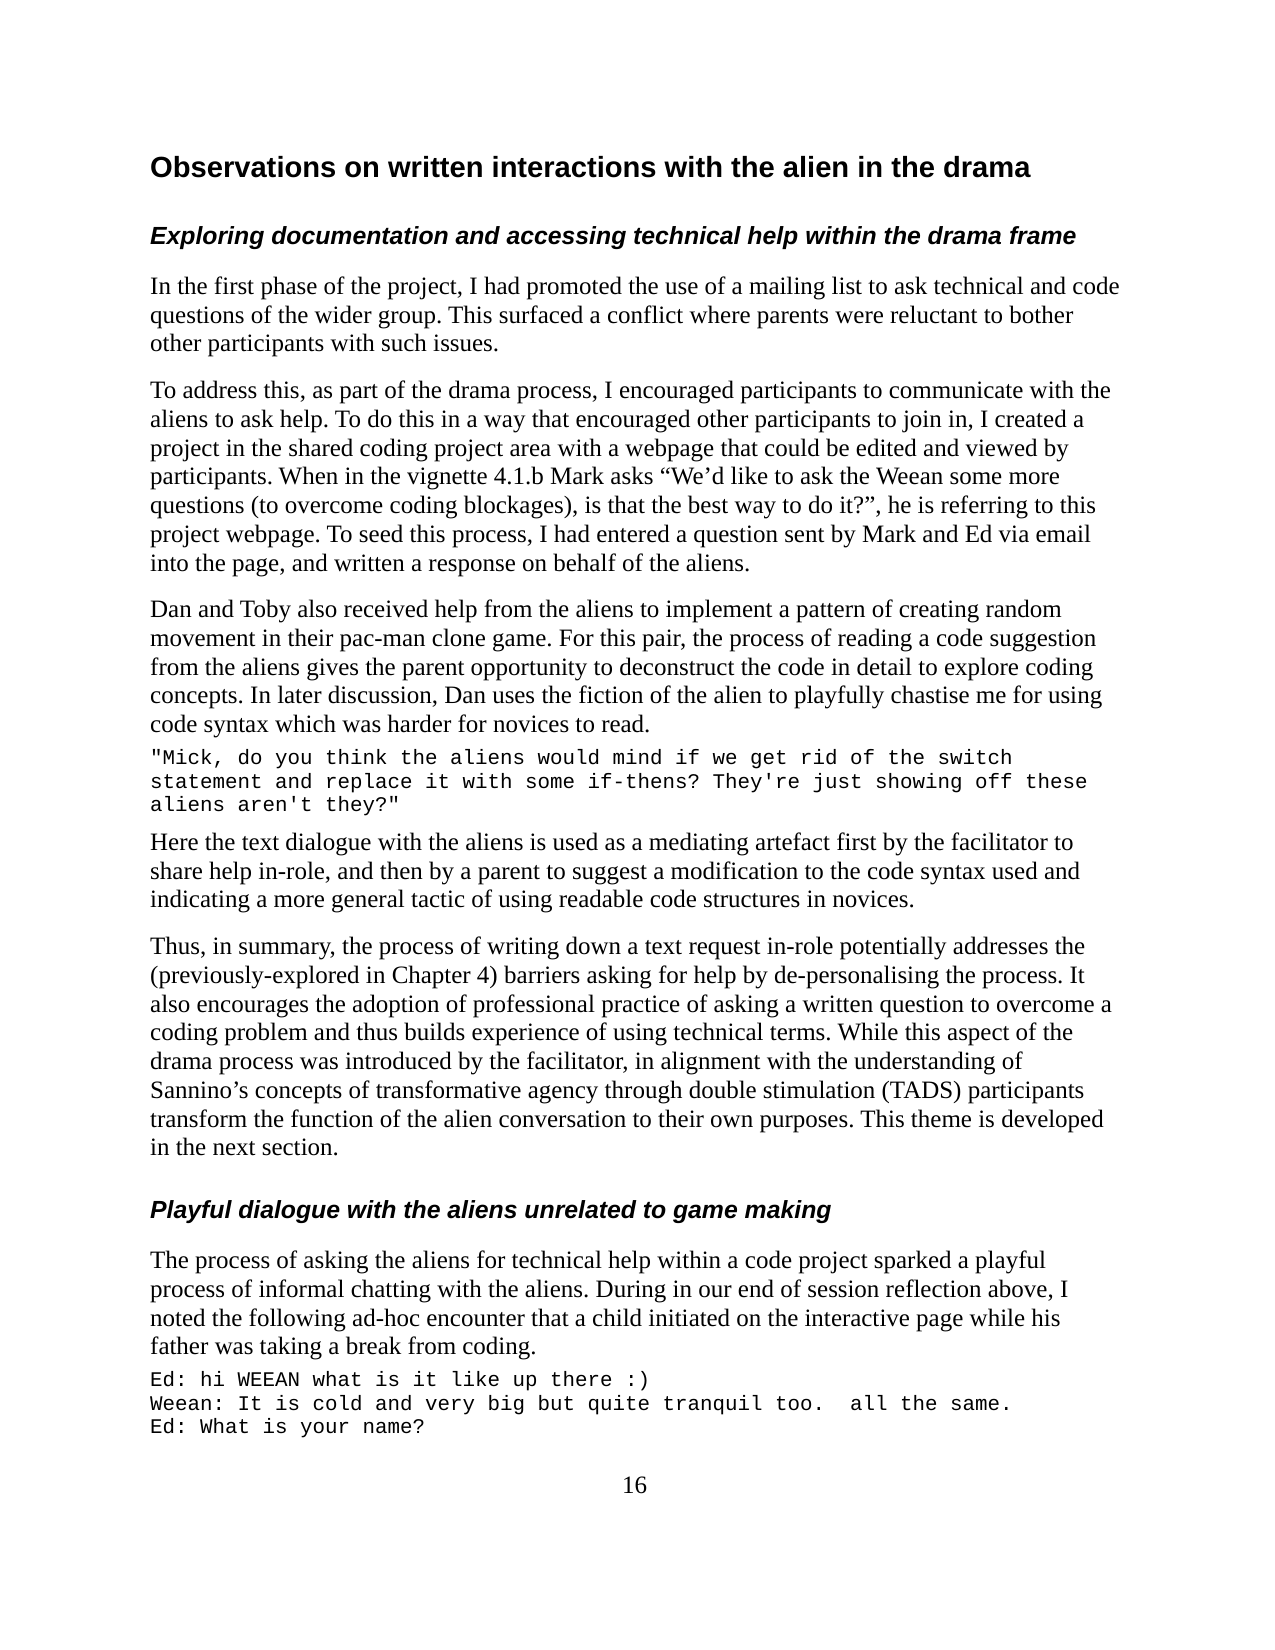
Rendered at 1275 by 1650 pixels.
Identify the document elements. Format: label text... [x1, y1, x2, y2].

text "Mick, do you think the aliens would mind if we get rid of the switch statement and replace it with some if-thens? They're just showing off these aliens aren't they?" [150, 747, 1125, 818]
text In the first phase of the project, I had promoted the use of a mailing list to ask technical and code questions of the wider group. This surfaced a conflict where parents were reluctant to bother other participants with such issues. [150, 271, 1125, 357]
subtitle Exploring documentation and accessing technical help within the drama frame [150, 221, 1125, 249]
text Ed: hi WEEAN what is it like up there :) [150, 1369, 1125, 1393]
subtitle Observations on written interactions with the alien in the drama [150, 150, 1125, 183]
text Here the text dialogue with the aliens is used as a mediating artefact first by the facilitator to share help in-role, and then by a parent to suggest a modification to the code syntax used and indicating a more general tactic of using readable code structures in novices. [150, 827, 1125, 913]
text Thus, in summary, the process of writing down a text request in-role potentially addresses the (previously-explored in Chapter 4) barriers asking for help by de-personalising the process. It also encourages the adoption of professional practice of asking a written question to overcome a coding problem and thus builds experience of using technical terms. While this aspect of the drama process was introduced by the facilitator, in alignment with the understanding of Sannino’s concepts of transformative agency through double stimulation (TADS) participants transform the function of the alien conversation to their own purposes. This theme is developed in the next section. [150, 931, 1125, 1161]
text The process of asking the aliens for technical help within a code project sparked a playful process of informal chatting with the aliens. During in our end of session reflection above, I noted the following ad-hoc encounter that a child initiated on the interactive page while his father was taking a break from coding. [150, 1245, 1125, 1360]
subtitle Playful dialogue with the aliens unrelated to game making [150, 1195, 1125, 1224]
text Weean: It is cold and very big but quite tranquil too. all the same. [150, 1393, 1125, 1416]
text Dan and Toby also received help from the aliens to implement a pattern of creating random movement in their pac-man clone game. For this pair, the process of reading a code suggestion from the aliens gives the parent opportunity to deconstruct the code in detail to explore coding concepts. In later discussion, Dan uses the fiction of the alien to playfully chastise me for using code syntax which was harder for novices to read. [150, 594, 1125, 738]
text Ed: What is your name? [150, 1416, 1125, 1440]
text To address this, as part of the drama process, I encouraged participants to communicate with the aliens to ask help. To do this in a way that encouraged other participants to join in, I created a project in the shared coding project area with a webpage that could be edited and viewed by participants. When in the vignette 4.1.b Mark asks “We’d like to ask the Weean some more questions (to overcome coding blockages), is that the best way to do it?”, he is referring to this project webpage. To seed this process, I had entered a question sent by Mark and Ed via email into the page, and written a response on behalf of the aliens. [150, 375, 1125, 576]
